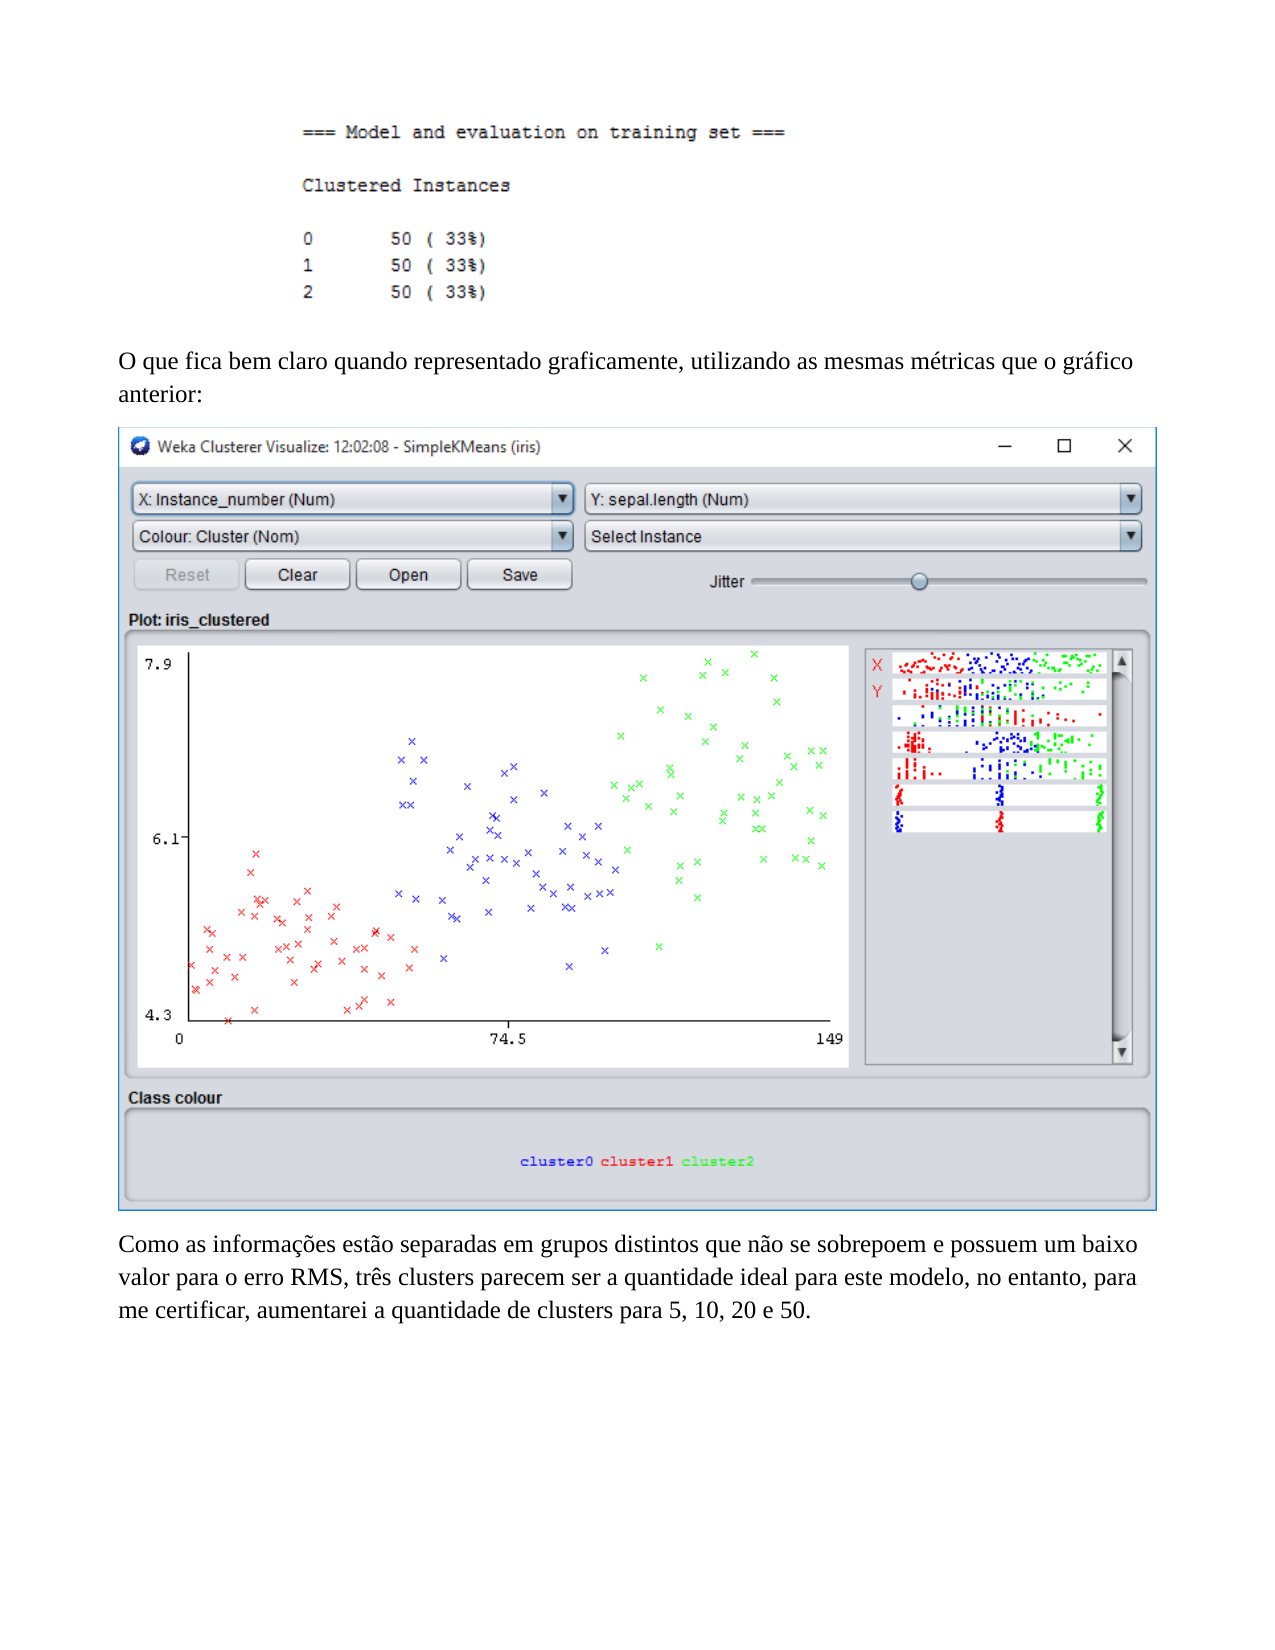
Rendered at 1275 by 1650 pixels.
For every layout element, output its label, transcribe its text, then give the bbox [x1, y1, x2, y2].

picture [295, 118, 871, 328]
text Como as informações estão separadas em grupos distintos que não se sobrepoem e possuem um baixo valor para o erro RMS, três clusters parecem ser a quantidade ideal para este modelo, no entanto, para me certificar, aumentarei a quantidade de clusters para 5, 10, 20 e 50. [118, 1229, 1157, 1324]
picture [118, 427, 1157, 1211]
text O que fica bem claro quando representado graficamente, utilizando as mesmas métricas que o gráfico anterior: [118, 346, 1157, 408]
